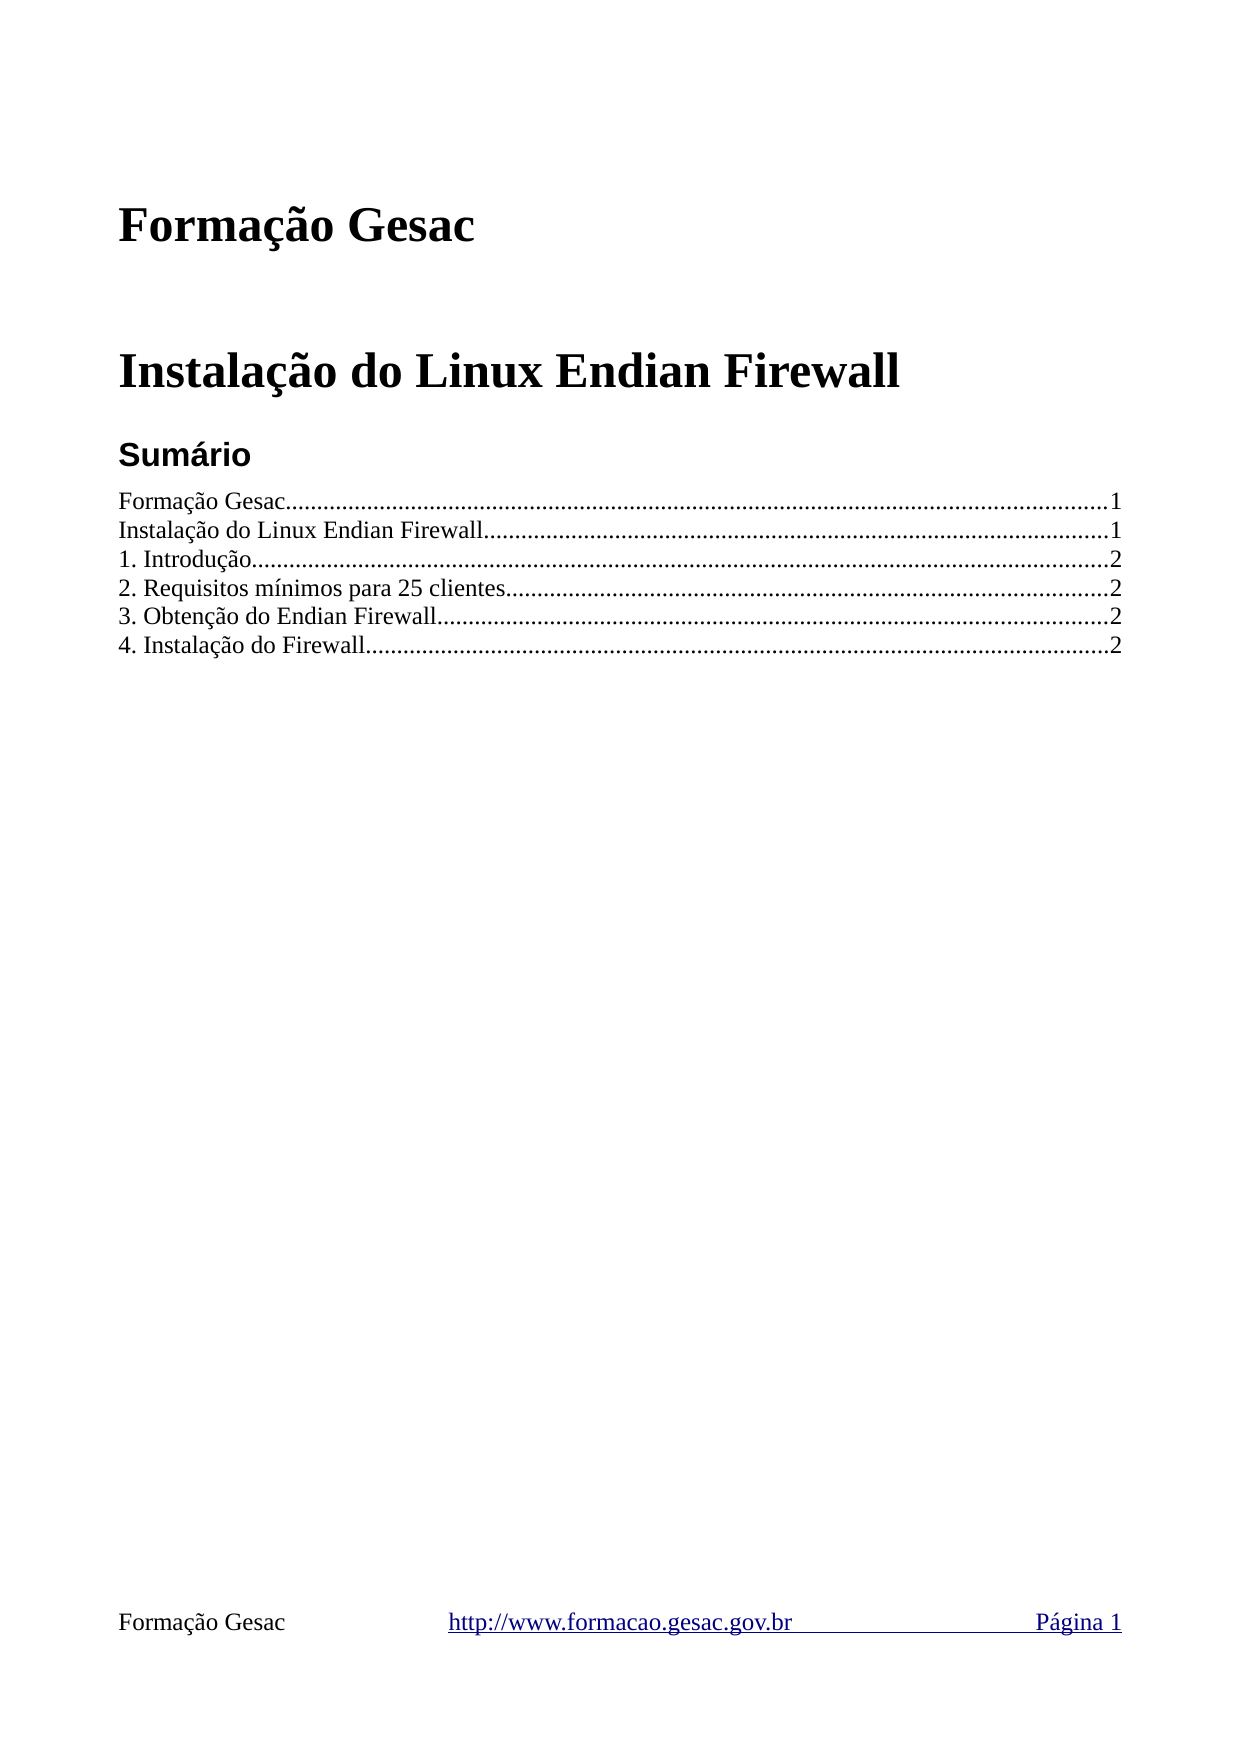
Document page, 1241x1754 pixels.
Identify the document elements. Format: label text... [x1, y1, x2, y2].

text Instalação do Linux Endian Firewall [118, 340, 1122, 398]
text Formação Gesac [118, 194, 1122, 252]
text Formação Gesac 1 [118, 486, 1122, 515]
text 1. Introdução 2 [118, 544, 1122, 573]
text Instalação do Linux Endian Firewall 1 [118, 515, 1122, 544]
text 3. Obtenção do Endian Firewall 2 [118, 601, 1122, 630]
text 4. Instalação do Firewall 2 [118, 630, 1122, 659]
subtitle Sumário [118, 435, 1122, 474]
text 2. Requisitos mínimos para 25 clientes 2 [118, 573, 1122, 601]
